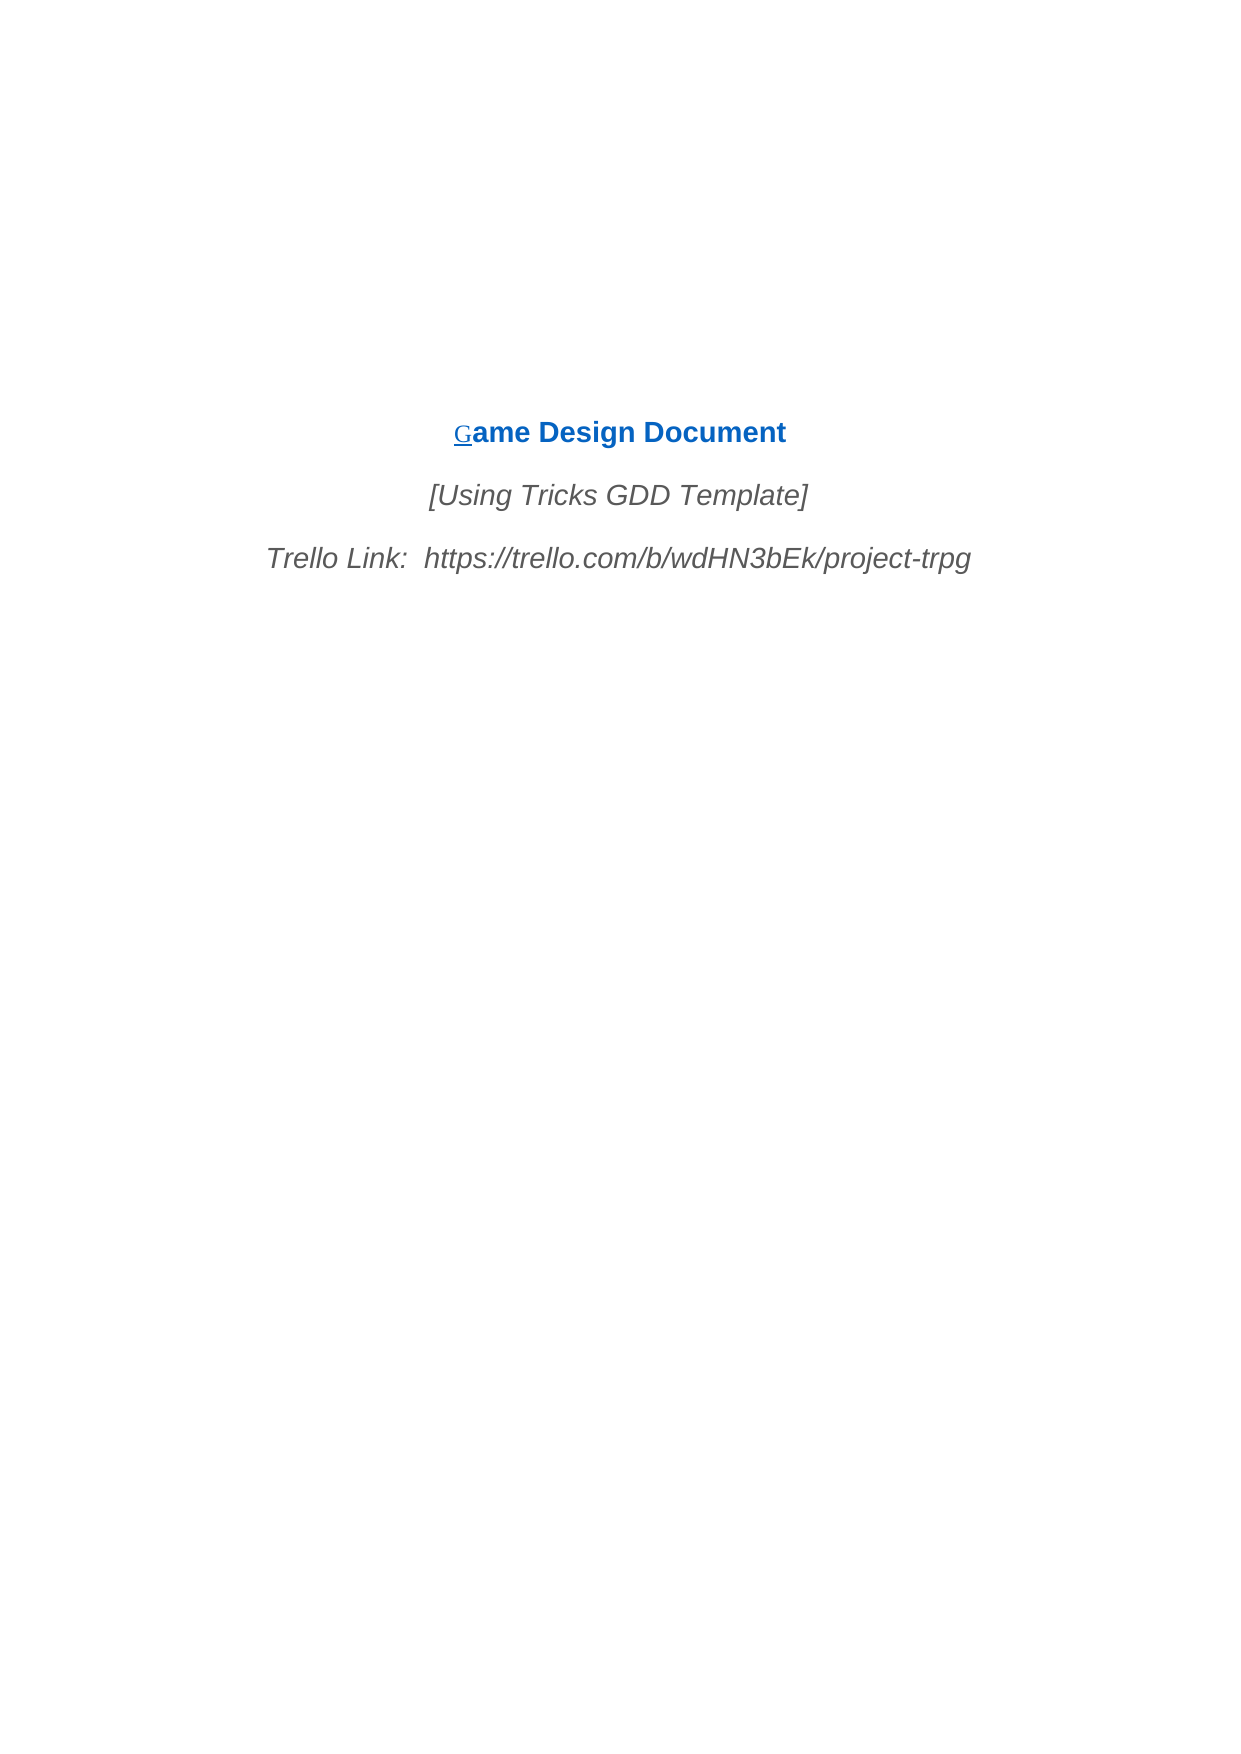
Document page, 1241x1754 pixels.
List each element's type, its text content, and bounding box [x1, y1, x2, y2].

text Game Design Document [150, 416, 1090, 449]
text Trello Link: https://trello.com/b/wdHN3bEk/project-trpg [150, 541, 1090, 574]
text [Using Tricks GDD Template] [150, 478, 1090, 512]
